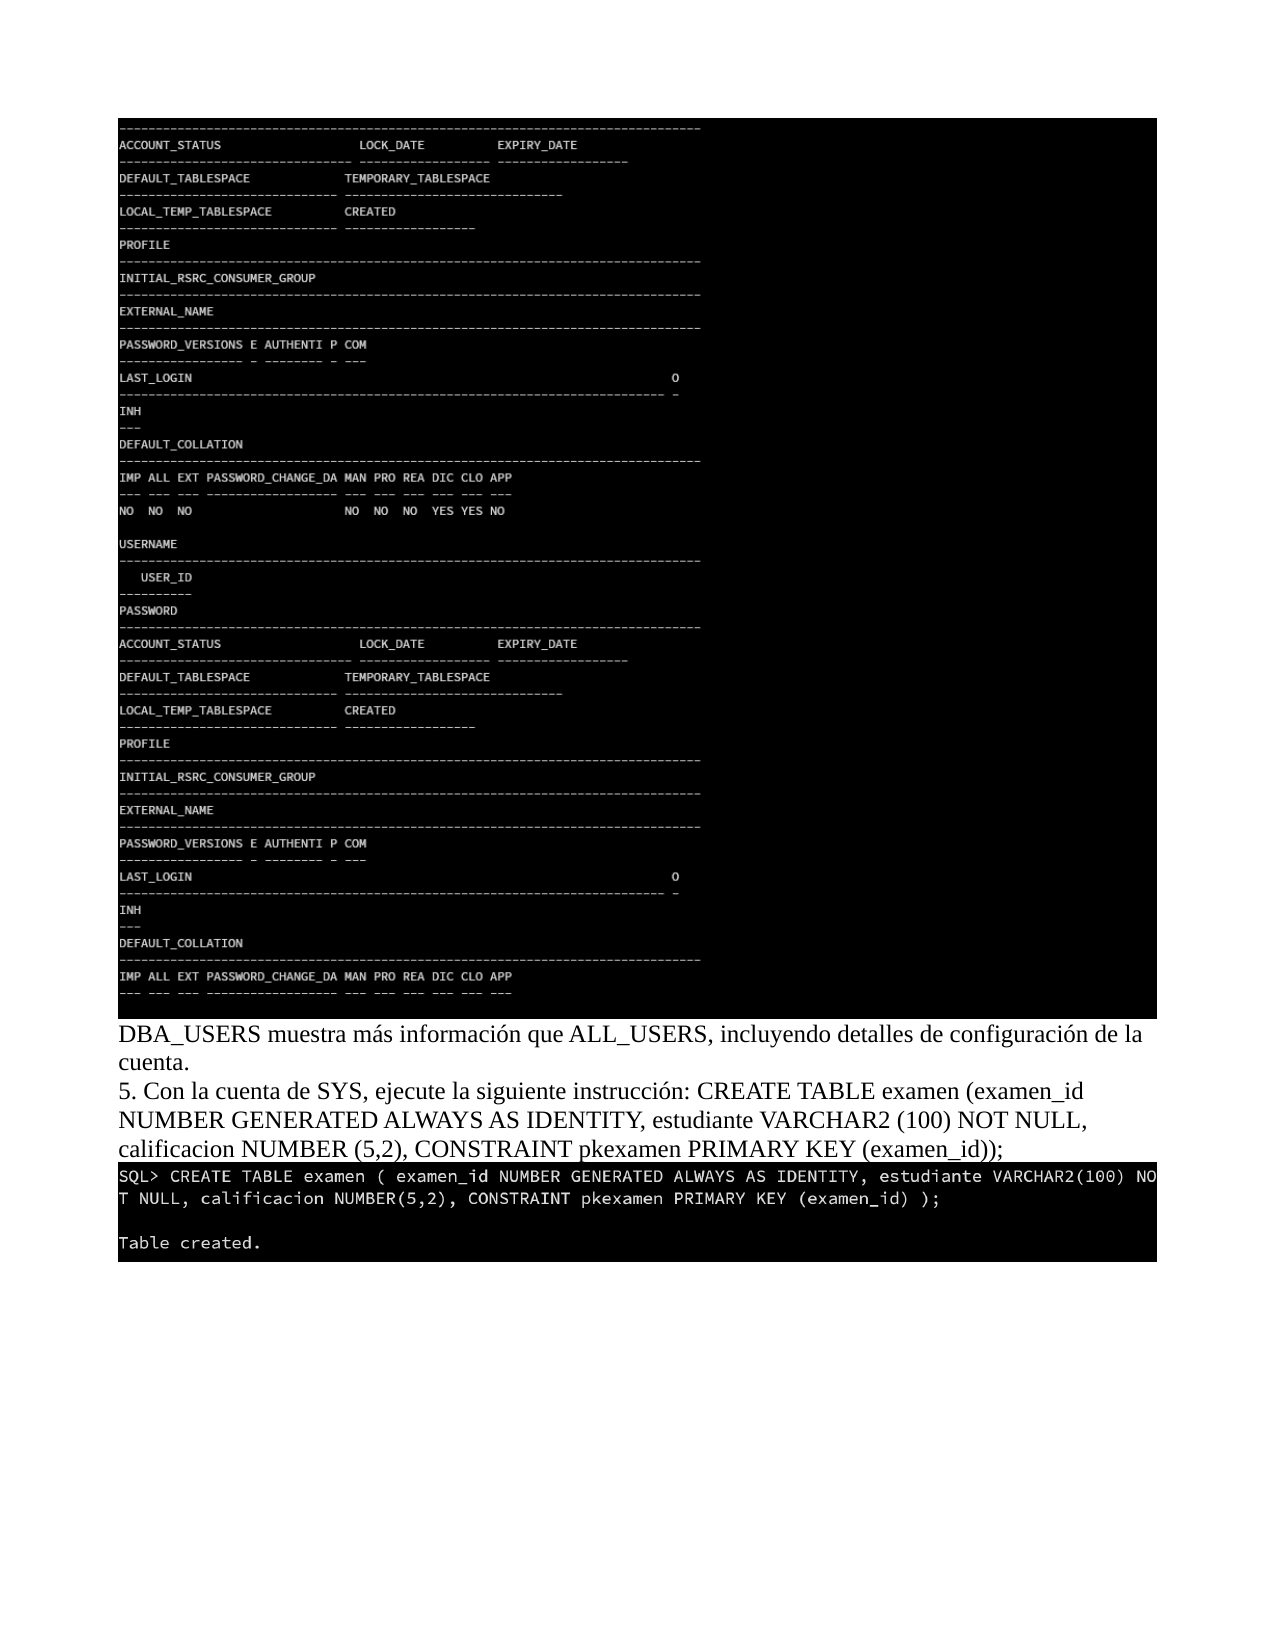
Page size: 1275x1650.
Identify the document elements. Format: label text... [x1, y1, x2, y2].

text 5. Con la cuenta de SYS, ejecute la siguiente instrucción: CREATE TABLE examen (examen_id NUMBER GENERATED ALWAYS AS IDENTITY, estudiante VARCHAR2 (100) NOT NULL, calificacion NUMBER (5,2), CONSTRAINT pkexamen PRIMARY KEY (examen_id)); [118, 1076, 1157, 1162]
picture [118, 1162, 1157, 1262]
picture [118, 118, 1157, 1019]
text DBA_USERS muestra más información que ALL_USERS, incluyendo detalles de configuración de la cuenta. [118, 1019, 1157, 1076]
